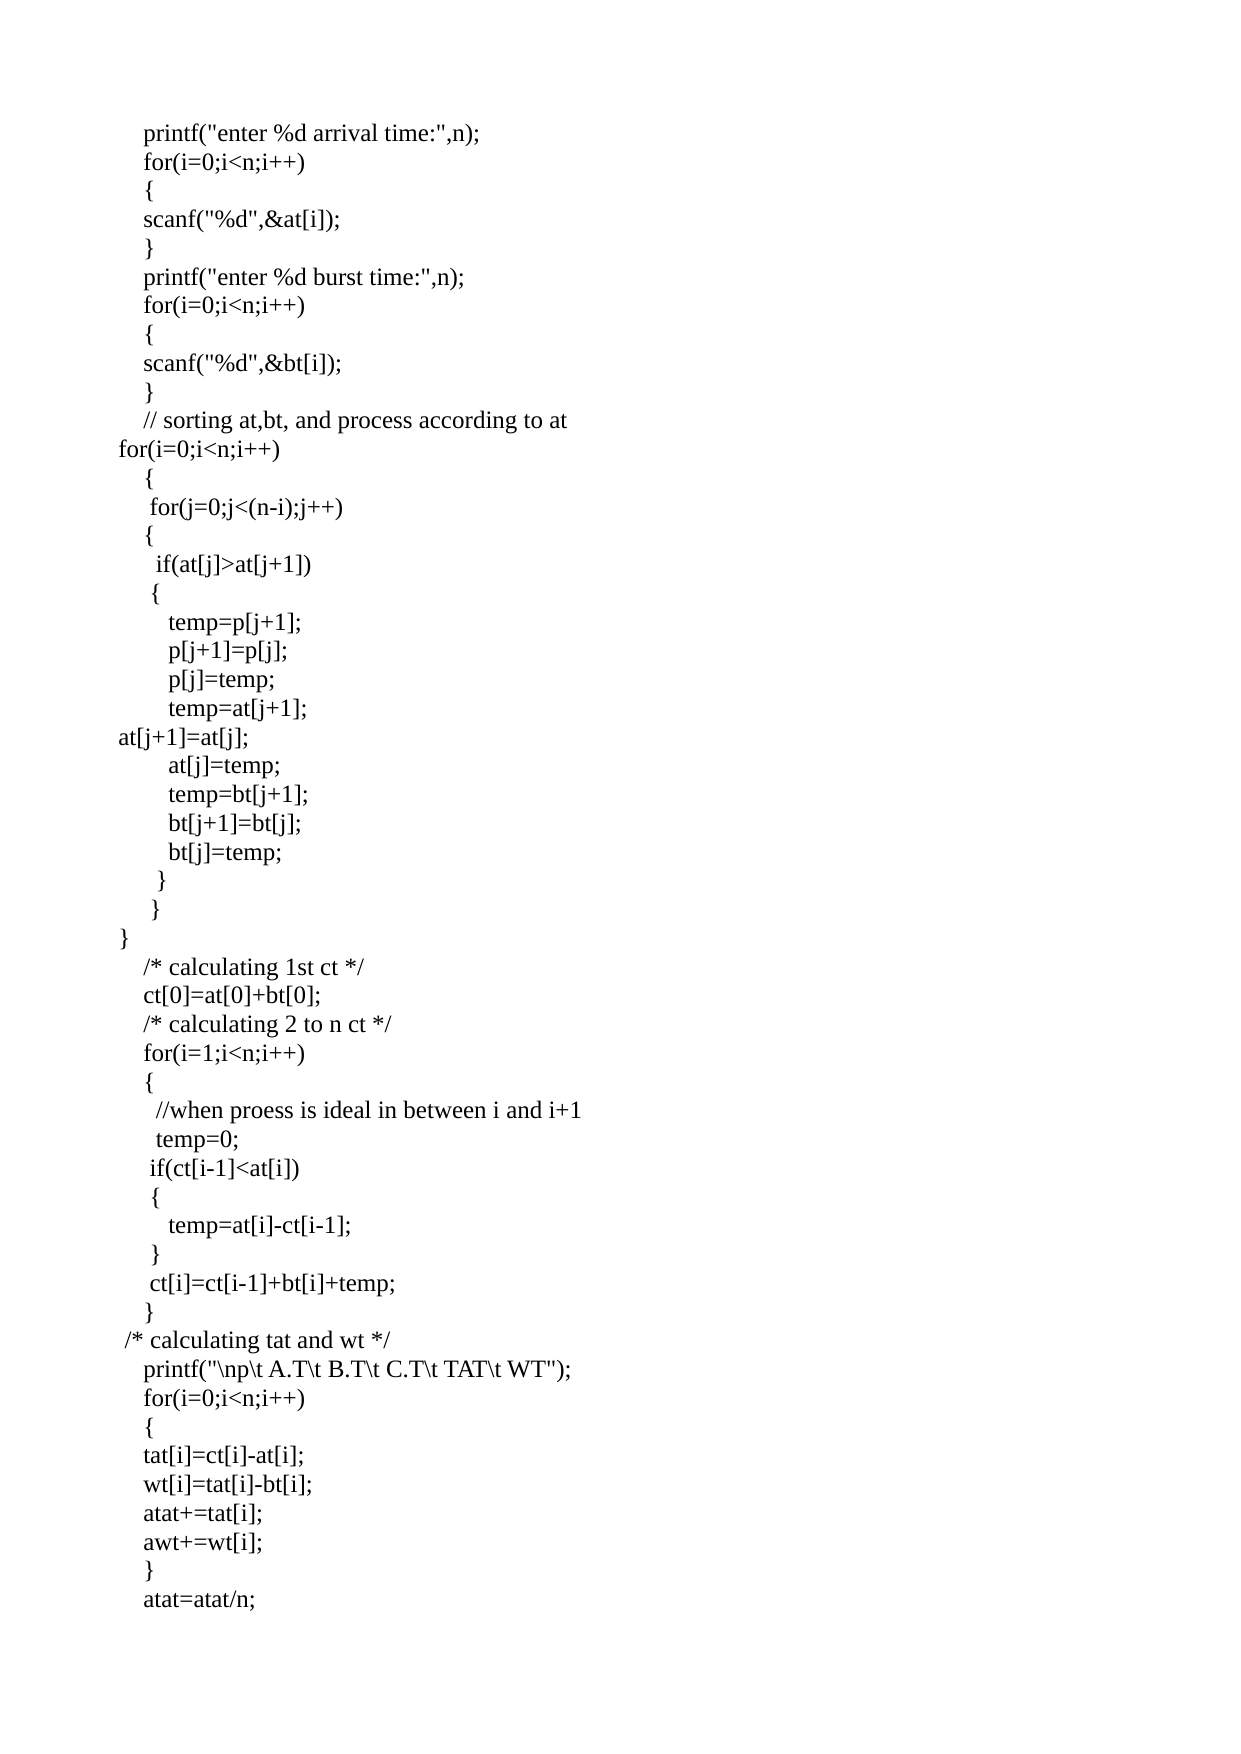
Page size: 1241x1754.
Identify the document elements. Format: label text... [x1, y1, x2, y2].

text for(i=1;i<n;i++) [118, 1038, 1122, 1067]
text temp=at[j+1]; [118, 693, 1122, 722]
text } [118, 1239, 1122, 1268]
text wt[i]=tat[i]-bt[i]; [118, 1469, 1122, 1498]
text scanf("%d",&bt[i]); [118, 348, 1122, 377]
text p[j]=temp; [118, 664, 1122, 693]
text printf("enter %d burst time:",n); [118, 262, 1122, 291]
text { [118, 1412, 1122, 1441]
text /* calculating 1st ct */ [118, 952, 1122, 981]
text } [118, 866, 1122, 894]
text } [118, 1556, 1122, 1584]
text { [118, 463, 1122, 492]
text printf("\np\t A.T\t B.T\t C.T\t TAT\t WT"); [118, 1354, 1122, 1383]
text temp=0; [118, 1124, 1122, 1153]
text } [118, 894, 1122, 923]
text // sorting at,bt, and process according to at [118, 406, 1122, 434]
text { [118, 1182, 1122, 1211]
text temp=at[i]-ct[i-1]; [118, 1211, 1122, 1239]
text for(j=0;j<(n-i);j++) [118, 492, 1122, 521]
text temp=bt[j+1]; [118, 779, 1122, 808]
text /* calculating tat and wt */ [118, 1326, 1122, 1354]
text ct[i]=ct[i-1]+bt[i]+temp; [118, 1268, 1122, 1297]
text if(ct[i-1]<at[i]) [118, 1153, 1122, 1182]
text bt[j+1]=bt[j]; [118, 808, 1122, 837]
text at[j]=temp; [118, 751, 1122, 779]
text { [118, 521, 1122, 549]
text for(i=0;i<n;i++) [118, 147, 1122, 176]
text if(at[j]>at[j+1]) [118, 549, 1122, 578]
text { [118, 578, 1122, 607]
text } [118, 923, 1122, 952]
text } [118, 377, 1122, 406]
text temp=p[j+1]; [118, 607, 1122, 636]
text for(i=0;i<n;i++) [118, 434, 1122, 463]
text printf("enter %d arrival time:",n); [118, 118, 1122, 147]
text for(i=0;i<n;i++) [118, 291, 1122, 319]
text atat+=tat[i]; [118, 1498, 1122, 1527]
text } [118, 1297, 1122, 1326]
text bt[j]=temp; [118, 837, 1122, 866]
text { [118, 1067, 1122, 1096]
text awt+=wt[i]; [118, 1527, 1122, 1556]
text atat=atat/n; [118, 1584, 1122, 1613]
text { [118, 319, 1122, 348]
text } [118, 233, 1122, 262]
text tat[i]=ct[i]-at[i]; [118, 1441, 1122, 1469]
text for(i=0;i<n;i++) [118, 1383, 1122, 1412]
text /* calculating 2 to n ct */ [118, 1009, 1122, 1038]
text { [118, 176, 1122, 204]
text p[j+1]=p[j]; [118, 636, 1122, 664]
text scanf("%d",&at[i]); [118, 204, 1122, 233]
text //when proess is ideal in between i and i+1 [118, 1096, 1122, 1124]
text ct[0]=at[0]+bt[0]; [118, 981, 1122, 1009]
text at[j+1]=at[j]; [118, 722, 1122, 751]
